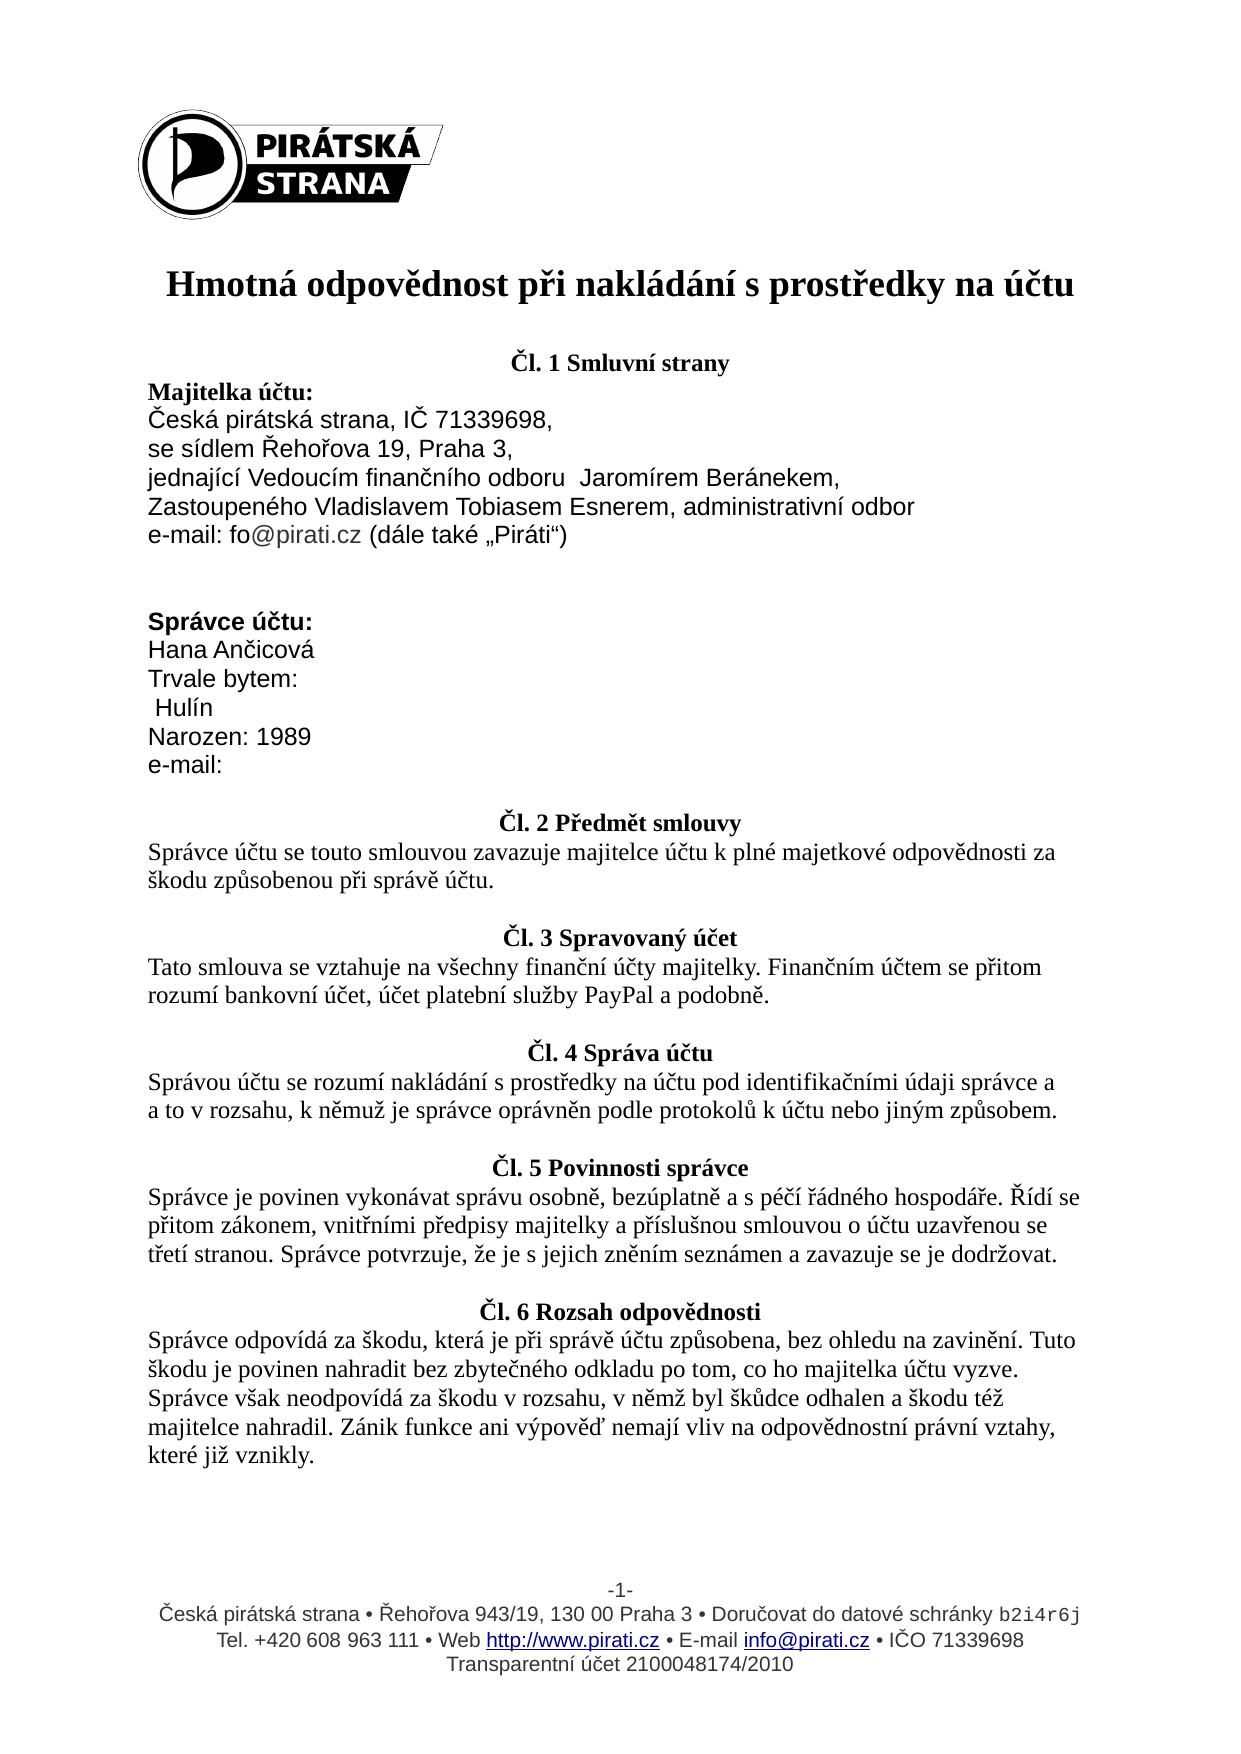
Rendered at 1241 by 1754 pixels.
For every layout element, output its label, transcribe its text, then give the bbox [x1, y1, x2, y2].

text Správce účtu se touto smlouvou zavazuje majitelce účtu k plné majetkové odpovědnosti za [148, 837, 1093, 865]
text přitom zákonem, vnitřními předpisy majitelky a příslušnou smlouvou o účtu uzavřenou se třetí stranou. Správce potvrzuje, že je s jejich zněním seznámen a zavazuje se je dodržovat. [148, 1210, 1093, 1297]
text Hmotná odpovědnost při nakládání s prostředky na účtu [148, 262, 1093, 305]
text Narozen: 1989 [148, 722, 1093, 750]
text Hulín [148, 693, 1093, 722]
text e-mail: fo@pirati.cz (dále také „Piráti“) [148, 520, 1093, 549]
text Správce účtu: [148, 607, 1093, 635]
text Zastoupeného Vladislavem Tobiasem Esnerem, administrativní odbor [148, 492, 1093, 520]
text Čl. 4 Správa účtu [148, 1038, 1093, 1067]
text Trvale bytem: [148, 664, 1093, 693]
text Správou účtu se rozumí nakládání s prostředky na účtu pod identifikačními údaji správce a [148, 1067, 1093, 1095]
picture [123, 95, 458, 234]
text Čl. 2 Předmět smlouvy [148, 808, 1093, 837]
text Čl. 3 Spravovaný účet [148, 923, 1093, 952]
text škodu způsobenou při správě účtu. [148, 865, 1093, 894]
text jednající Vedoucím finančního odboru Jaromírem Beránekem, [148, 463, 1093, 492]
text Čl. 1 Smluvní strany [148, 348, 1093, 377]
text Česká pirátská strana, IČ 71339698, se sídlem Řehořova 19, Praha 3, [148, 405, 1093, 463]
text škodu je povinen nahradit bez zbytečného odkladu po tom, co ho majitelka účtu vyzve. Správce však neodpovídá za škodu v rozsahu, v němž byl škůdce odhalen a škodu též majitelce nahradil. Zánik funkce ani výpověď nemají vliv na odpovědnostní právní vztahy, které již vznikly. [148, 1354, 1093, 1469]
text Hana Ančicová [148, 635, 1093, 664]
text a to v rozsahu, k němuž je správce oprávněn podle protokolů k účtu nebo jiným způsobem. [148, 1095, 1093, 1124]
text Čl. 6 Rozsah odpovědnosti [148, 1297, 1093, 1325]
text Správce je povinen vykonávat správu osobně, bezúplatně a s péčí řádného hospodáře. Řídí se [148, 1182, 1093, 1210]
text Správce odpovídá za škodu, která je při správě účtu způsobena, bez ohledu na zavinění. Tuto [148, 1325, 1093, 1354]
text Čl. 5 Povinnosti správce [148, 1153, 1093, 1182]
text e-mail: [148, 750, 1093, 779]
text Tato smlouva se vztahuje na všechny finanční účty majitelky. Finančním účtem se přitom rozumí bankovní účet, účet platební služby PayPal a podobně. [148, 952, 1093, 1009]
text Majitelka účtu: [148, 377, 1093, 405]
